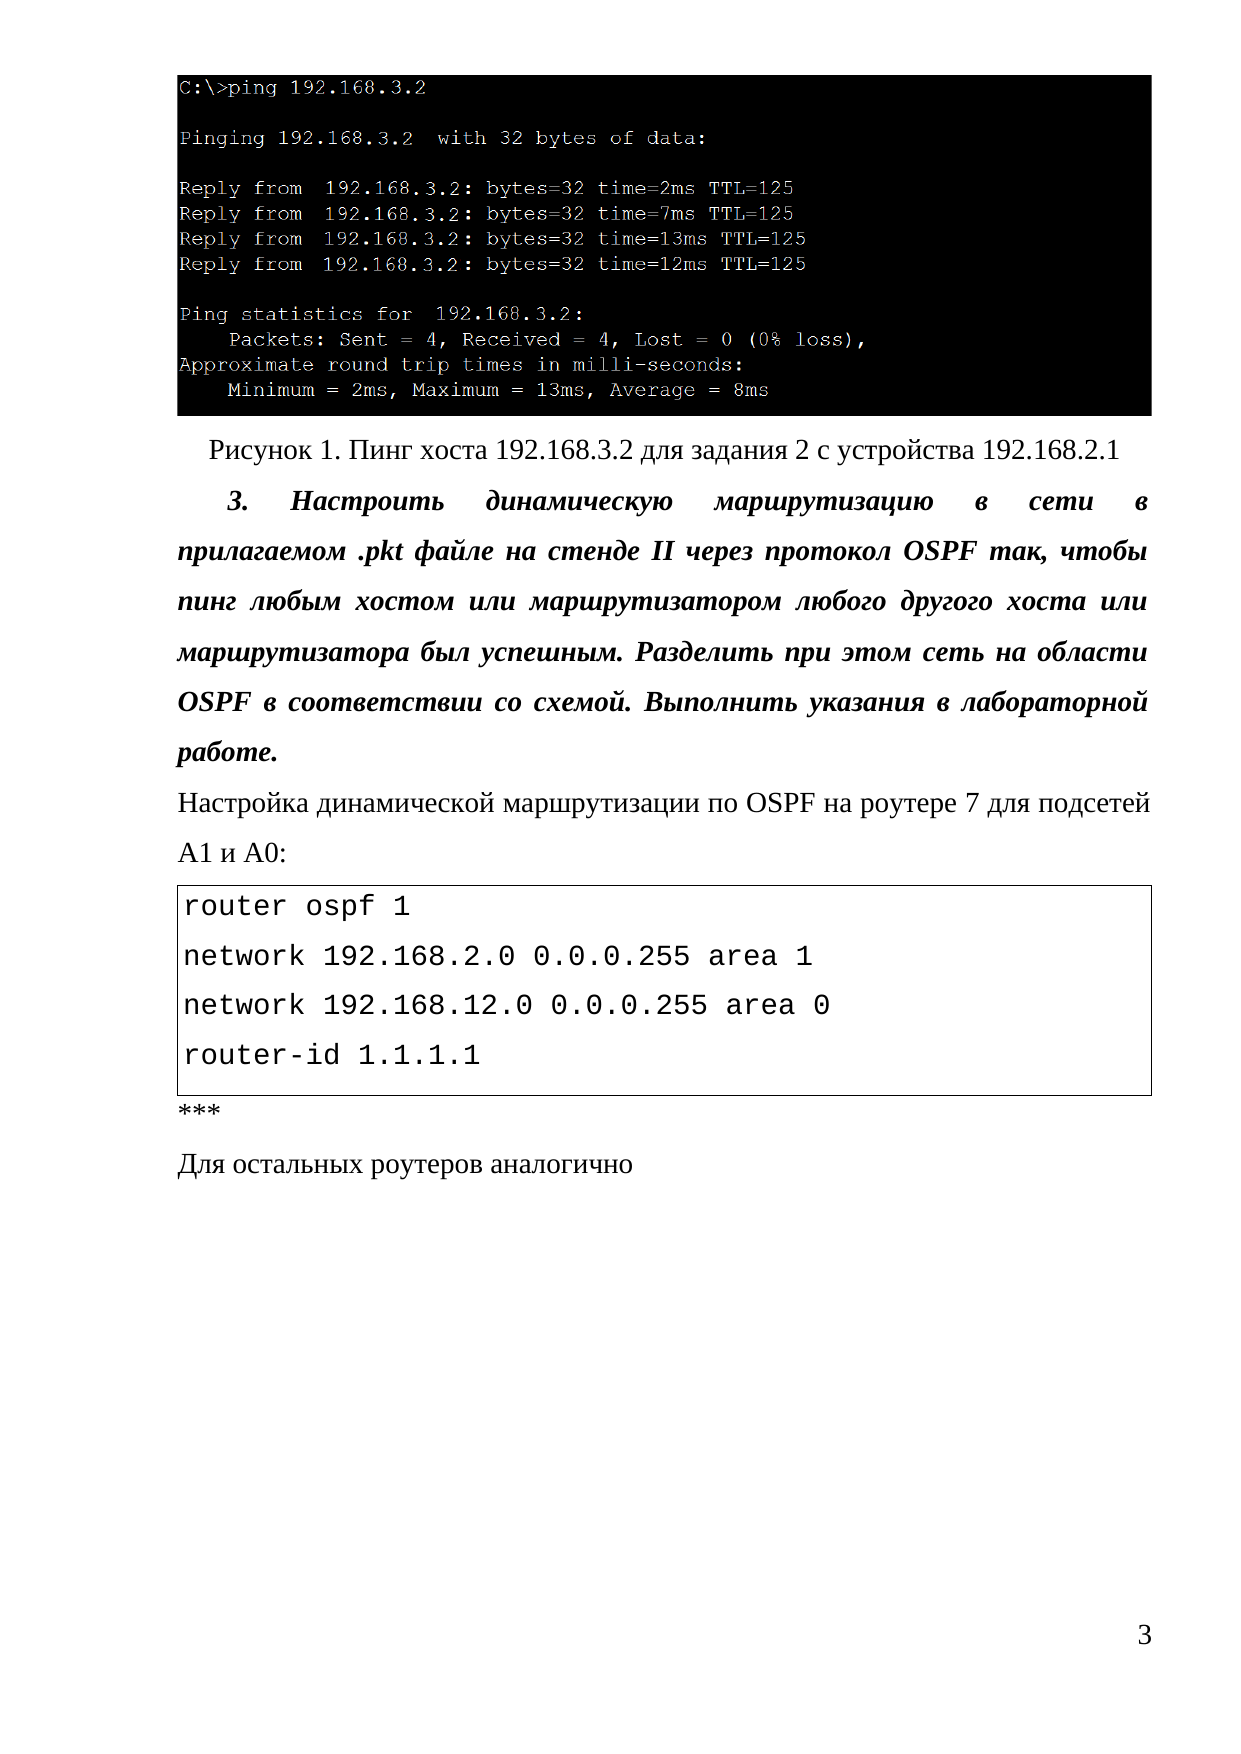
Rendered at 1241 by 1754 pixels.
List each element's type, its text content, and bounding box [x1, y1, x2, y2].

text Рисунок 1. Пинг хоста 192.168.3.2 для задания 2 c устройства 192.168.2.1 [177, 416, 1152, 466]
text *** [177, 1096, 1152, 1129]
text Для остальных роутеров аналогично [177, 1146, 1152, 1180]
text Настройка динамической маршрутизации по OSPF на роутере 7 для подсетей A1 и A0: [177, 785, 1152, 868]
table_header router ospf 1 network 192.168.2.0 0.0.0.255 area 1 network 192.168.12.0 0.0.0.255 area 0 router-id 1.1.1.1 [178, 886, 1151, 1095]
text 3. Настроить динамическую маршрутизацию в сети в прилагаемом .pkt файле на стенде II через протокол OSPF так, чтобы пинг любым хостом или маршрутизатором любого другого хоста или маршрутизатора был успешным. Разделить при этом сеть на области OSPF в соответствии со схемой. Выполнить указания в лабораторной работе. [177, 483, 1152, 768]
